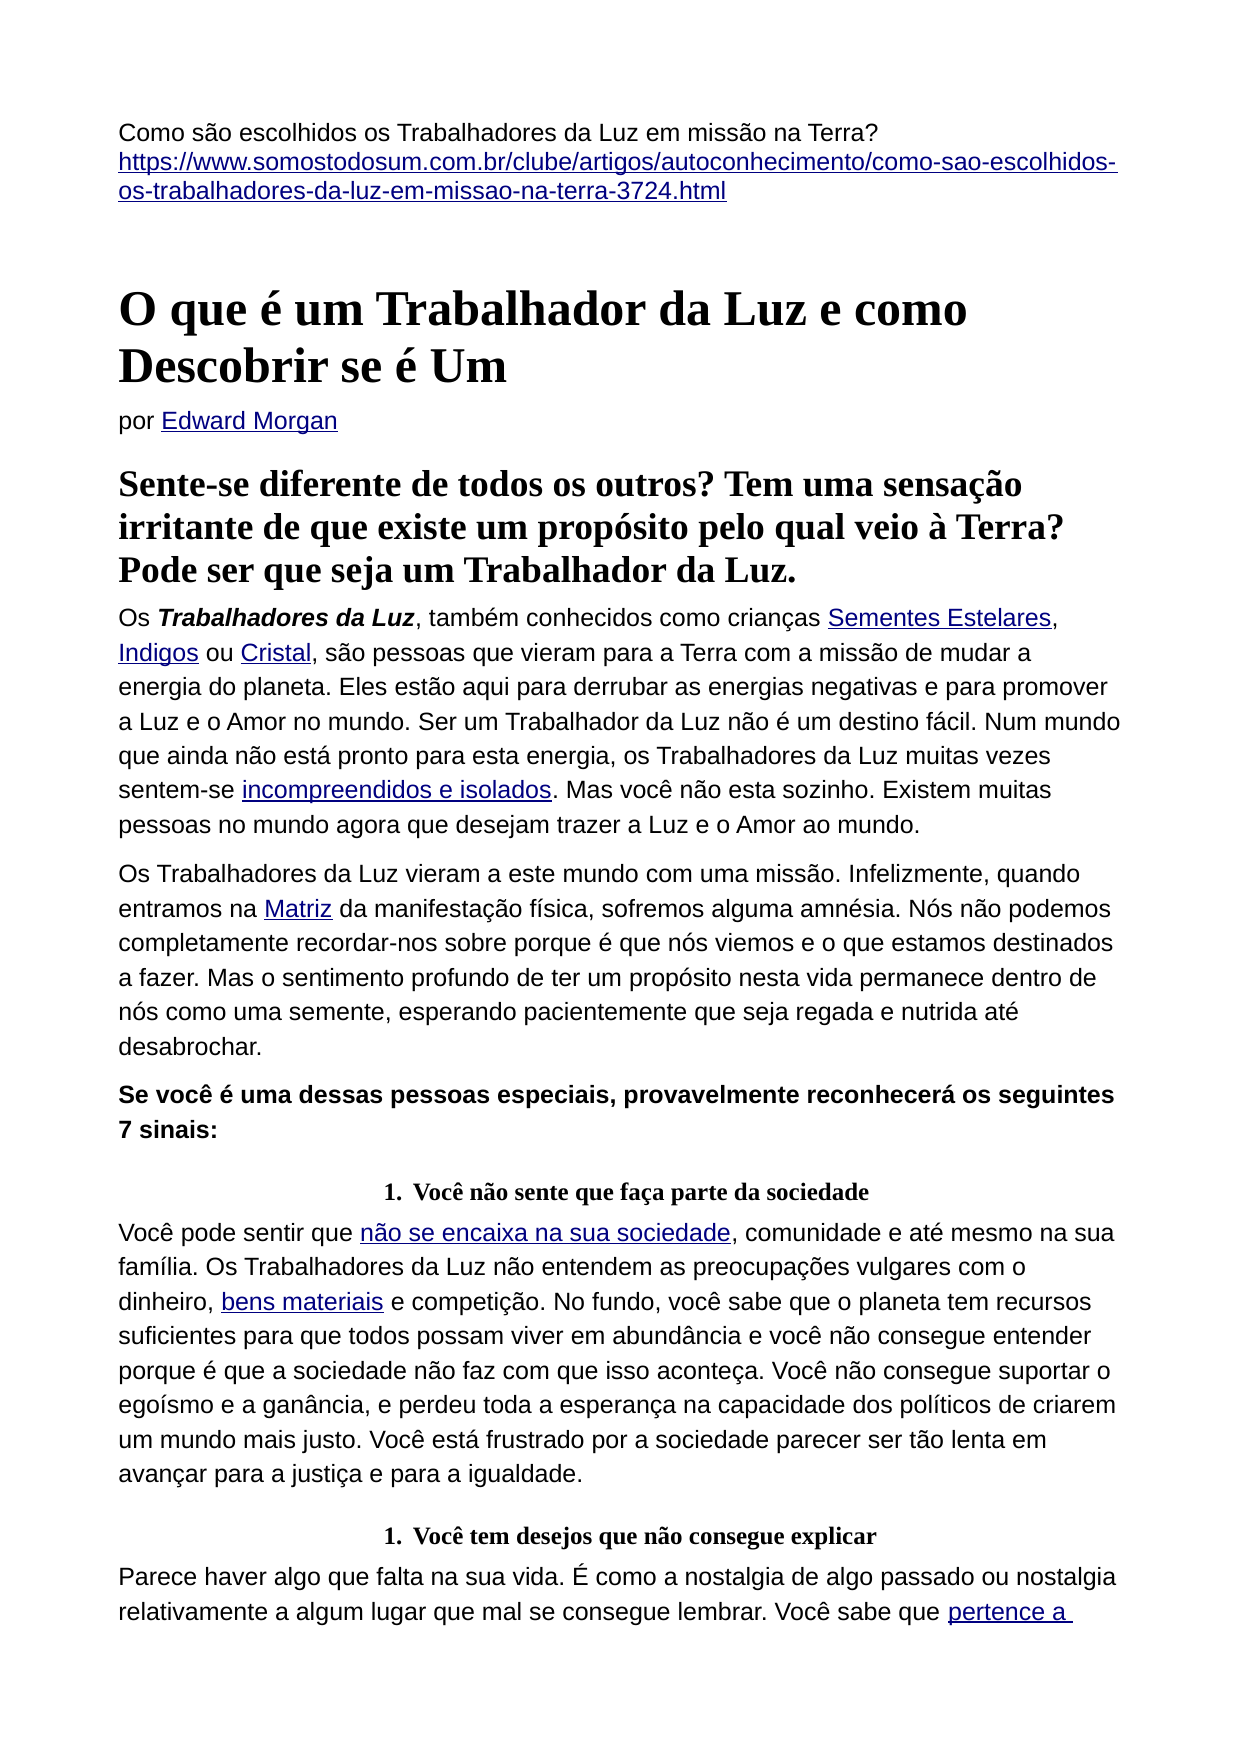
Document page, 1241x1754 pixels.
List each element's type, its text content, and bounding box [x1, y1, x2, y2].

text Os Trabalhadores da Luz, também conhecidos como crianças Sementes Estelares, Indigos ou Cristal, são pessoas que vieram para a Terra com a missão de mudar a energia do planeta. Eles estão aqui para derrubar as energias negativas e para promover a Luz e o Amor no mundo. Ser um Trabalhador da Luz não é um destino fácil. Num mundo que ainda não está pronto para esta energia, os Trabalhadores da Luz muitas vezes sentem-se incompreendidos e isolados. Mas você não esta sozinho. Existem muitas pessoas no mundo agora que desejam trazer a Luz e o Amor ao mundo. [118, 603, 1122, 839]
text Parece haver algo que falta na sua vida. É como a nostalgia de algo passado ou nostalgia relativamente a algum lugar que mal se consegue lembrar. Você sabe que pertence a [118, 1562, 1122, 1625]
text por Edward Morgan [118, 406, 1122, 435]
subtitle Você tem desejos que não consegue explicar [383, 1521, 1122, 1549]
subtitle Você não sente que faça parte da sociedade [383, 1177, 1122, 1205]
text Os Trabalhadores da Luz vieram a este mundo com uma missão. Infelizmente, quando entramos na Matriz da manifestação física, sofremos alguma amnésia. Nós não podemos completamente recordar-nos sobre porque é que nós viemos e o que estamos destinados a fazer. Mas o sentimento profundo de ter um propósito nesta vida permanece dentro de nós como uma semente, esperando pacientemente que seja regada e nutrida até desabrochar. [118, 859, 1122, 1060]
text Como são escolhidos os Trabalhadores da Luz em missão na Terra? https://www.somostodosum.com.br/clube/artigos/autoconhecimento/como-sao-escolhidos-os-trabalhadores-da-luz-em-missao-na-terra-3724.html [118, 118, 1122, 204]
subtitle Sente-se diferente de todos os outros? Tem uma sensação irritante de que existe um propósito pelo qual veio à Terra? Pode ser que seja um Trabalhador da Luz. [118, 461, 1122, 591]
text Se você é uma dessas pessoas especiais, provavelmente reconhecerá os seguintes 7 sinais: [118, 1081, 1122, 1144]
subtitle O que é um Trabalhador da Luz e como Descobrir se é Um [118, 278, 1122, 393]
text Você pode sentir que não se encaixa na sua sociedade, comunidade e até mesmo na sua família. Os Trabalhadores da Luz não entendem as preocupações vulgares com o dinheiro, bens materiais e competição. No fundo, você sabe que o planeta tem recursos suficientes para que todos possam viver em abundância e você não consegue entender porque é que a sociedade não faz com que isso aconteça. Você não consegue suportar o egoísmo e a ganância, e perdeu toda a esperança na capacidade dos políticos de criarem um mundo mais justo. Você está frustrado por a sociedade parecer ser tão lenta em avançar para a justiça e para a igualdade. [118, 1218, 1122, 1488]
